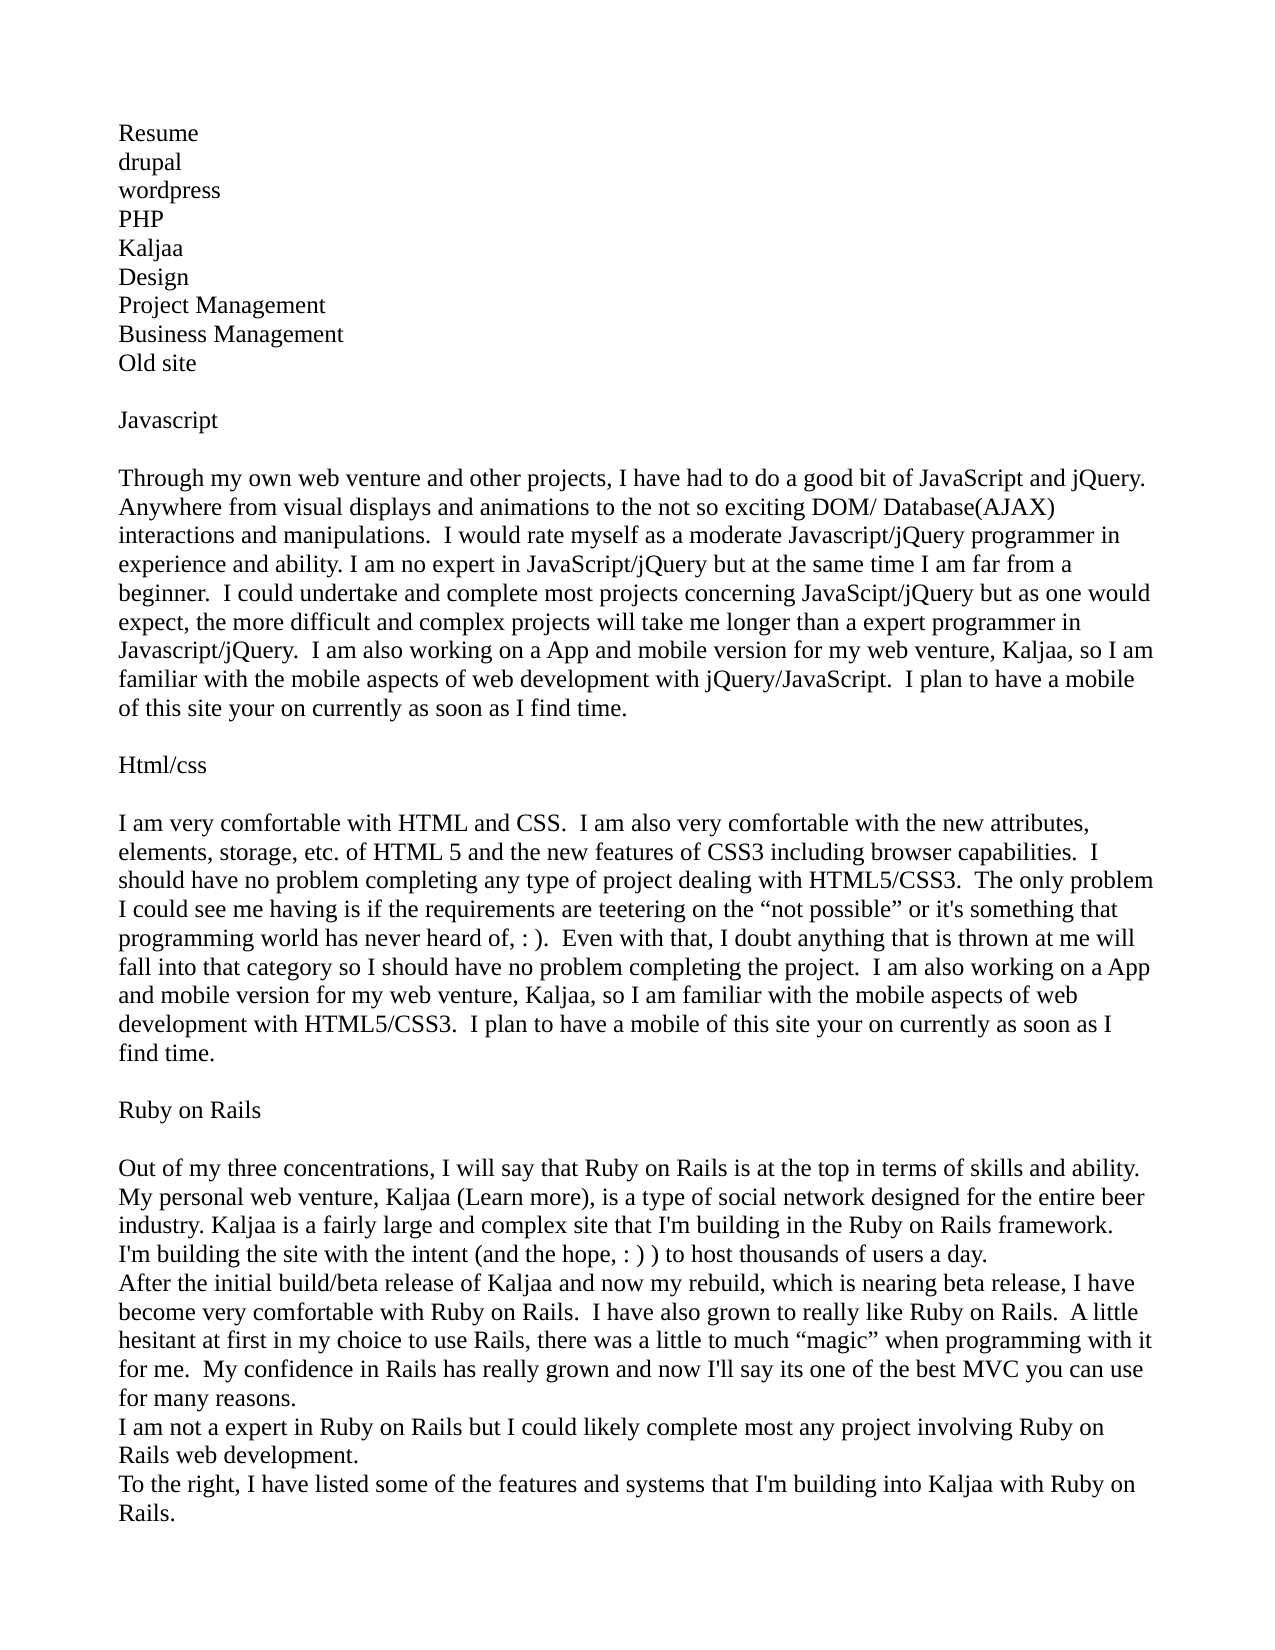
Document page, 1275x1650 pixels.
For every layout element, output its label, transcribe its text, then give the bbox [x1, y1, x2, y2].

text I am not a expert in Ruby on Rails but I could likely complete most any project involving Ruby on Rails web development. [118, 1412, 1157, 1469]
text Out of my three concentrations, I will say that Ruby on Rails is at the top in terms of skills and ability. My personal web venture, Kaljaa (Learn more), is a type of social network designed for the entire beer industry. Kaljaa is a fairly large and complex site that I'm building in the Ruby on Rails framework. I'm building the site with the intent (and the hope, : ) ) to host thousands of users a day. [118, 1153, 1157, 1268]
text Kaljaa [118, 233, 1157, 262]
text PHP [118, 204, 1157, 233]
text Design [118, 262, 1157, 291]
text drupal [118, 147, 1157, 176]
text I am very comfortable with HTML and CSS. I am also very comfortable with the new attributes, elements, storage, etc. of HTML 5 and the new features of CSS3 including browser capabilities. I should have no problem completing any type of project dealing with HTML5/CSS3. The only problem I could see me having is if the requirements are teetering on the “not possible” or it's something that programming world has never heard of, : ). Even with that, I doubt anything that is thrown at me will fall into that category so I should have no problem completing the project. I am also working on a App and mobile version for my web venture, Kaljaa, so I am familiar with the mobile aspects of web development with HTML5/CSS3. I plan to have a mobile of this site your on currently as soon as I find time. [118, 808, 1157, 1067]
text After the initial build/beta release of Kaljaa and now my rebuild, which is nearing beta release, I have become very comfortable with Ruby on Rails. I have also grown to really like Ruby on Rails. A little hesitant at first in my choice to use Rails, there was a little to much “magic” when programming with it for me. My confidence in Rails has really grown and now I'll say its one of the best MVC you can use for many reasons. [118, 1268, 1157, 1412]
text Html/css [118, 751, 1157, 779]
text Javascript [118, 406, 1157, 434]
text Through my own web venture and other projects, I have had to do a good bit of JavaScript and jQuery. Anywhere from visual displays and animations to the not so exciting DOM/ Database(AJAX) interactions and manipulations. I would rate myself as a moderate Javascript/jQuery programmer in experience and ability. I am no expert in JavaScript/jQuery but at the same time I am far from a beginner. I could undertake and complete most projects concerning JavaScipt/jQuery but as one would expect, the more difficult and complex projects will take me longer than a expert programmer in Javascript/jQuery. I am also working on a App and mobile version for my web venture, Kaljaa, so I am familiar with the mobile aspects of web development with jQuery/JavaScript. I plan to have a mobile of this site your on currently as soon as I find time. [118, 463, 1157, 722]
text To the right, I have listed some of the features and systems that I'm building into Kaljaa with Ruby on Rails. [118, 1469, 1157, 1527]
text wordpress [118, 176, 1157, 204]
text Resume [118, 118, 1157, 147]
text Business Management [118, 319, 1157, 348]
text Old site [118, 348, 1157, 377]
text Project Management [118, 291, 1157, 319]
text Ruby on Rails [118, 1096, 1157, 1124]
